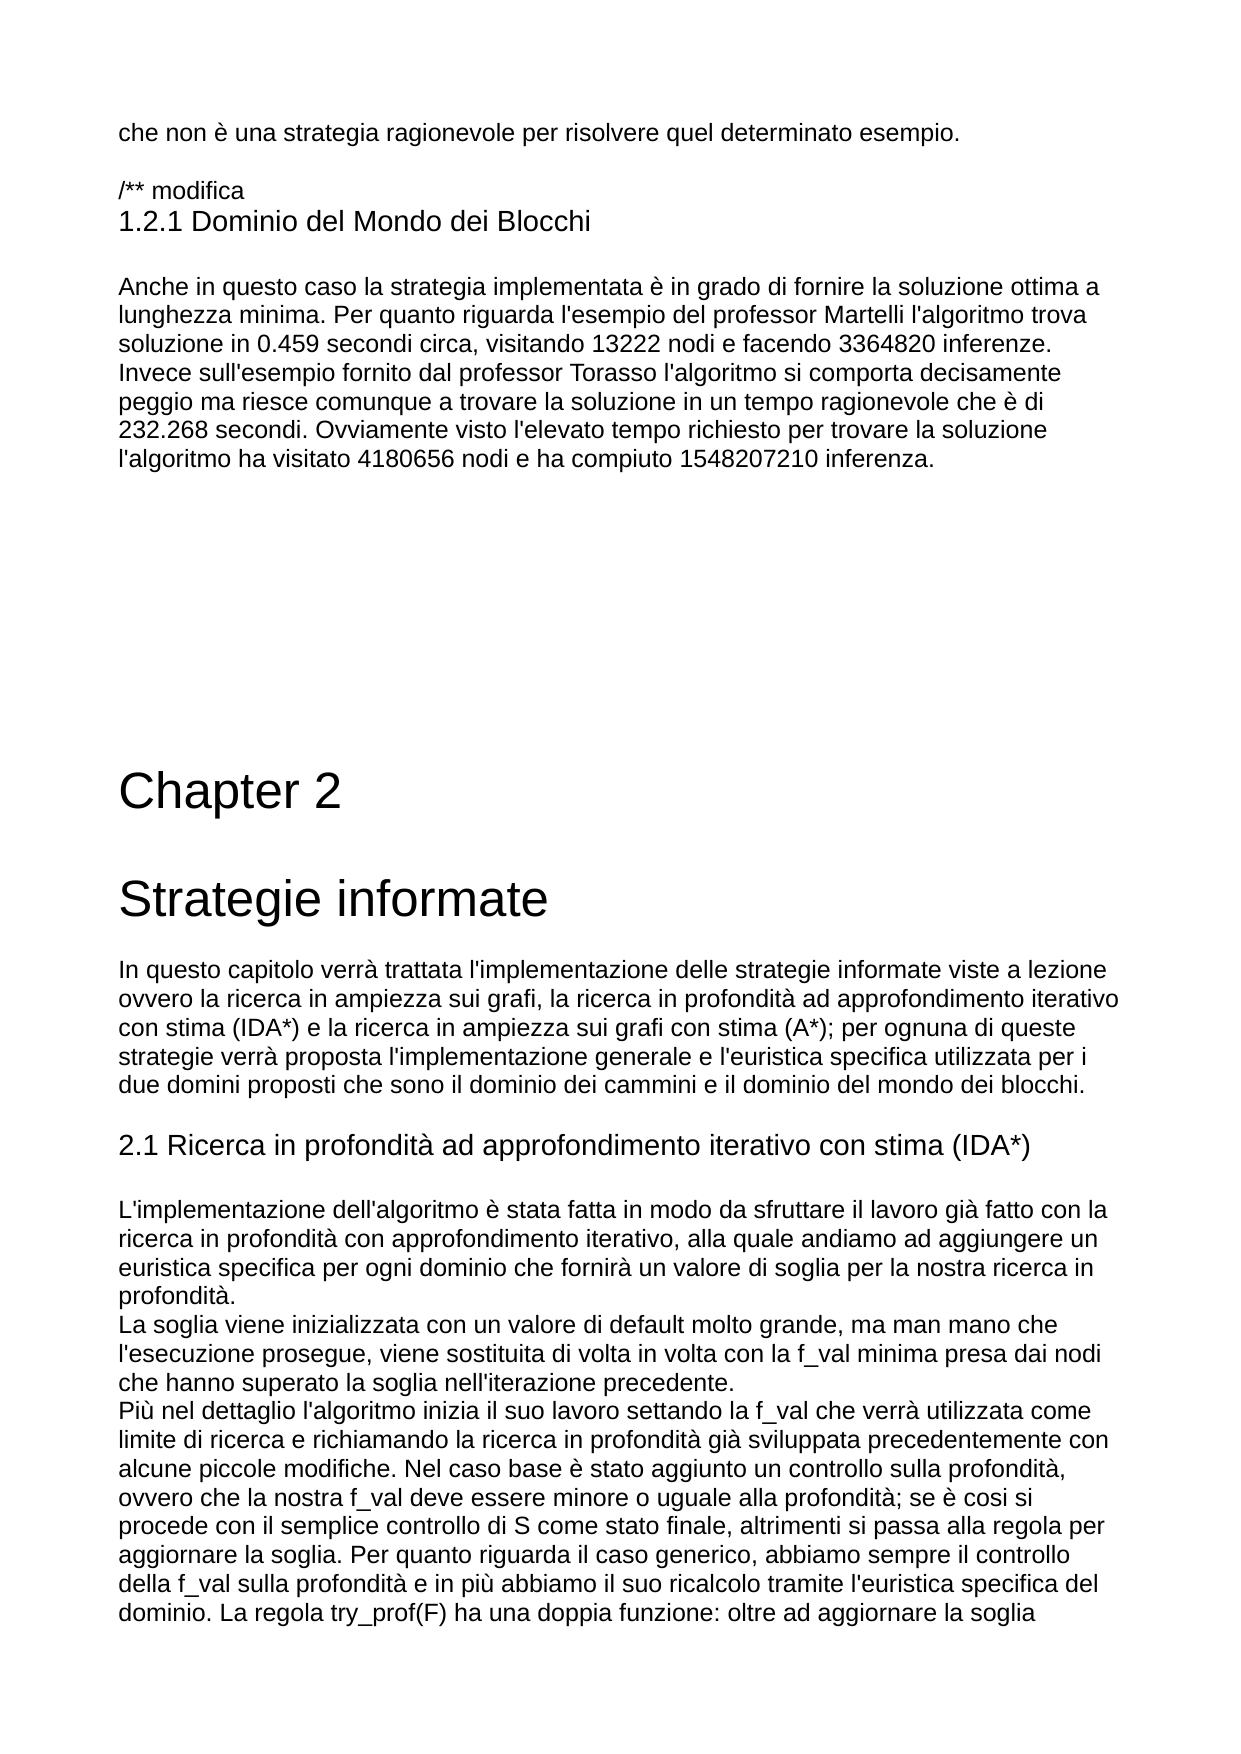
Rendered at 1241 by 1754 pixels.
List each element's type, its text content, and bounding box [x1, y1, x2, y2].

text La soglia viene inizializzata con un valore di default molto grande, ma man mano che l'esecuzione prosegue, viene sostituita di volta in volta con la f_val minima presa dai nodi che hanno superato la soglia nell'iterazione precedente. Più nel dettaglio l'algoritmo inizia il suo lavoro settando la f_val che verrà utilizzata come limite di ricerca e richiamando la ricerca in profondità già sviluppata precedentemente con alcune piccole modifiche. Nel caso base è stato aggiunto un controllo sulla profondità, ovvero che la nostra f_val deve essere minore o uguale alla profondità; se è cosi si procede con il semplice controllo di S come stato finale, altrimenti si passa alla regola per aggiornare la soglia. Per quanto riguarda il caso generico, abbiamo sempre il controllo della f_val sulla profondità e in più abbiamo il suo ricalcolo tramite l'euristica specifica del dominio. La regola try_prof(F) ha una doppia funzione: oltre ad aggiornare la soglia [118, 1310, 1122, 1626]
text 1.2.1 Dominio del Mondo dei Blocchi [118, 204, 1122, 238]
text Chapter 2 [118, 760, 1122, 819]
text 2.1 Ricerca in profondità ad approfondimento iterativo con stima (IDA*) [118, 1128, 1122, 1162]
text Strategie informate [118, 868, 1122, 927]
text che non è una strategia ragionevole per risolvere quel determinato esempio. [118, 118, 1122, 147]
text Anche in questo caso la strategia implementata è in grado di fornire la soluzione ottima a lunghezza minima. Per quanto riguarda l'esempio del professor Martelli l'algoritmo trova soluzione in 0.459 secondi circa, visitando 13222 nodi e facendo 3364820 inferenze. Invece sull'esempio fornito dal professor Torasso l'algoritmo si comporta decisamente peggio ma riesce comunque a trovare la soluzione in un tempo ragionevole che è di 232.268 secondi. Ovviamente visto l'elevato tempo richiesto per trovare la soluzione l'algoritmo ha visitato 4180656 nodi e ha compiuto 1548207210 inferenza. [118, 271, 1122, 473]
text In questo capitolo verrà trattata l'implementazione delle strategie informate viste a lezione ovvero la ricerca in ampiezza sui grafi, la ricerca in profondità ad approfondimento iterativo con stima (IDA*) e la ricerca in ampiezza sui grafi con stima (A*); per ognuna di queste strategie verrà proposta l'implementazione generale e l'euristica specifica utilizzata per i due domini proposti che sono il dominio dei cammini e il dominio del mondo dei blocchi. [118, 956, 1122, 1099]
text L'implementazione dell'algoritmo è stata fatta in modo da sfruttare il lavoro già fatto con la ricerca in profondità con approfondimento iterativo, alla quale andiamo ad aggiungere un euristica specifica per ogni dominio che fornirà un valore di soglia per la nostra ricerca in profondità. [118, 1195, 1122, 1310]
text /** modifica [118, 176, 1122, 204]
